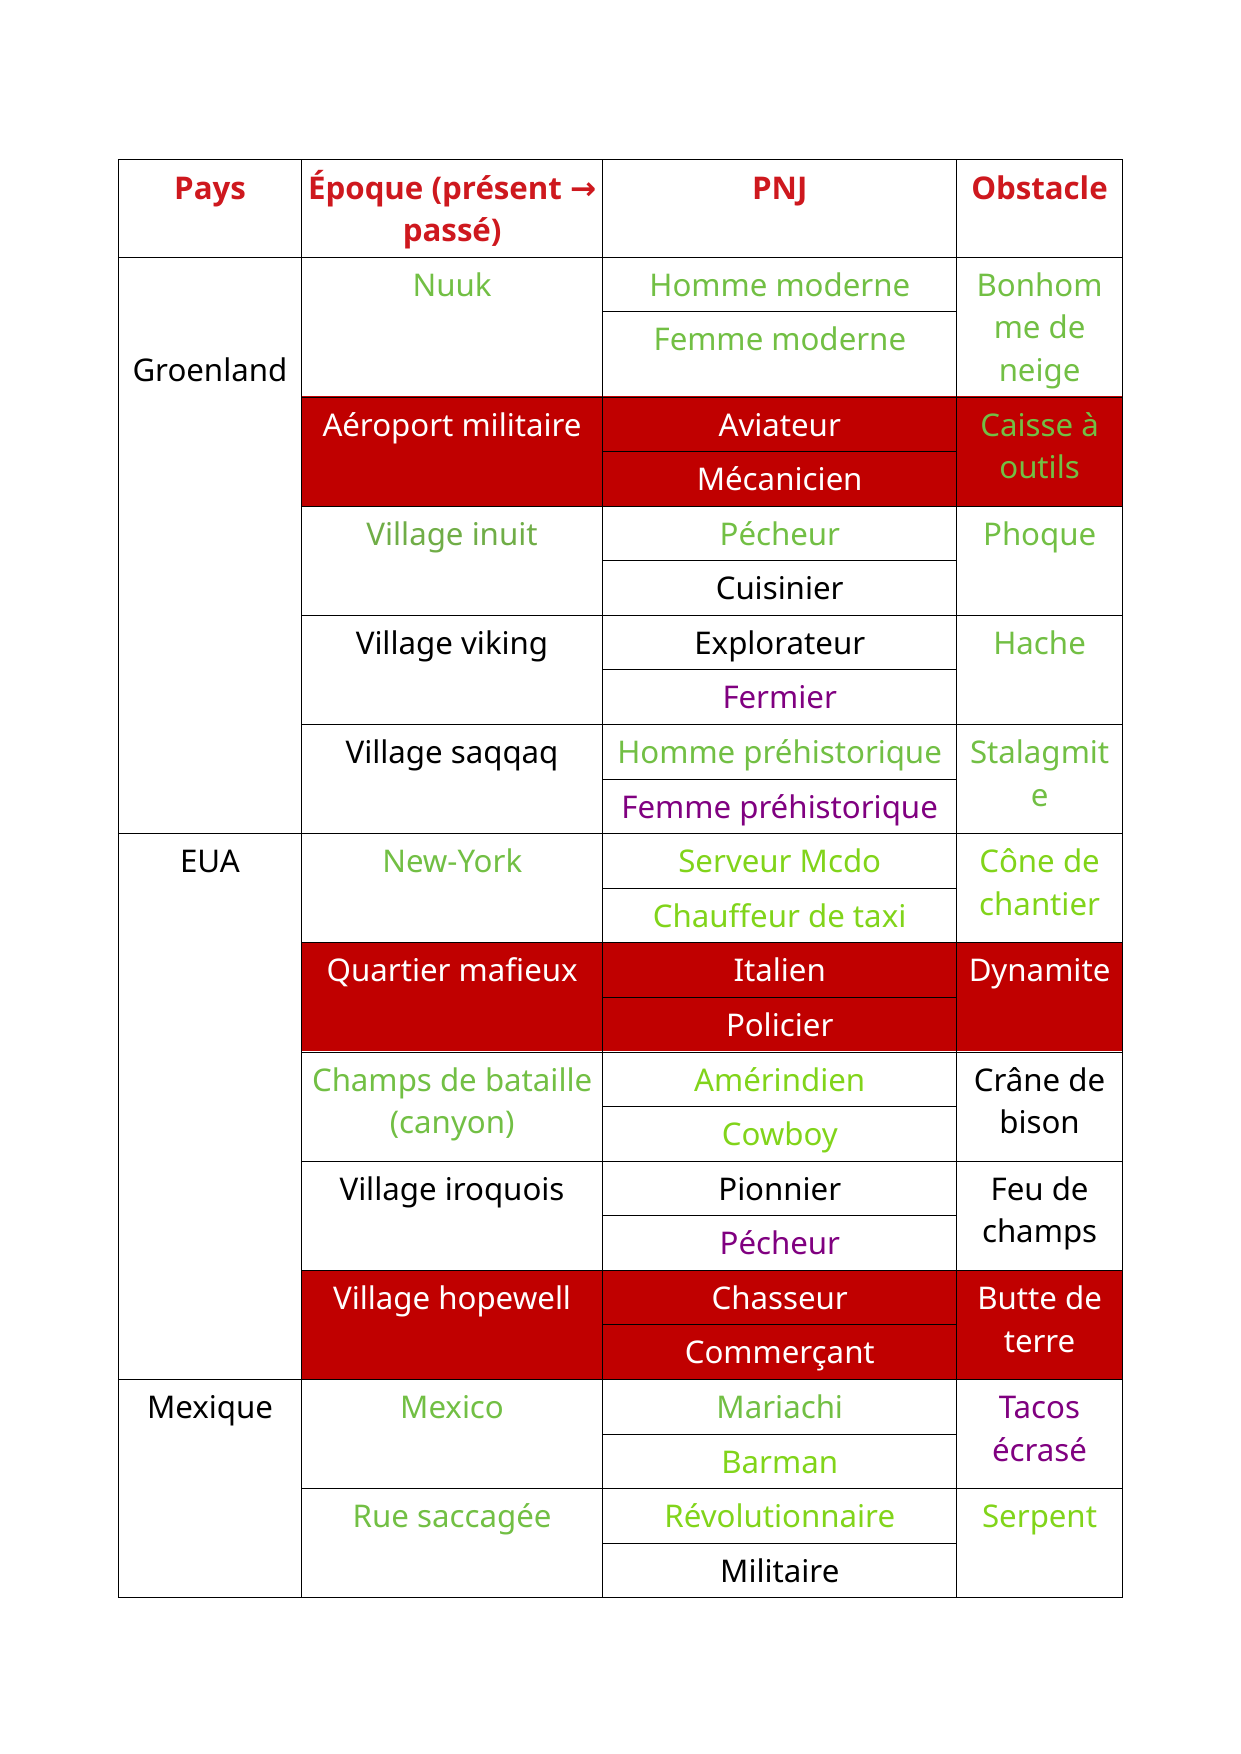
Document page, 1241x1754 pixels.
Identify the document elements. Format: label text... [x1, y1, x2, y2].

table_cell Policier [603, 998, 956, 1051]
table_cell Caisse à outils [957, 398, 1122, 506]
table_cell Hache [957, 616, 1122, 724]
table_cell Mariachi [603, 1380, 956, 1433]
table_cell Barman [603, 1435, 956, 1488]
table_cell Cône de chantier [957, 834, 1122, 942]
table_cell Village saqqaq [302, 725, 602, 833]
table_cell Village iroquois [302, 1162, 602, 1270]
table_header Pays [119, 160, 301, 257]
table_cell Dynamite [957, 943, 1122, 1051]
table_cell Feu de champs [957, 1162, 1122, 1270]
table_cell Tacos écrasé [957, 1380, 1122, 1488]
table_cell Homme préhistorique [603, 725, 956, 778]
table_cell Femme préhistorique [603, 780, 956, 833]
table_cell Mexico [302, 1380, 602, 1488]
table_cell Femme moderne [603, 312, 956, 396]
table_cell Butte de terre [957, 1271, 1122, 1379]
table_cell Révolutionnaire [603, 1489, 956, 1543]
table_cell Homme moderne [603, 258, 956, 311]
table_cell Aéroport militaire [302, 398, 602, 506]
table_cell Quartier mafieux [302, 943, 602, 1051]
table_cell Rue saccagée [302, 1489, 602, 1597]
table_cell Stalagmite [957, 725, 1122, 833]
table_cell Bonhomme de neige [957, 258, 1122, 396]
table_cell Nuuk [302, 258, 602, 396]
table_cell Amérindien [603, 1053, 956, 1106]
table_cell Fermier [603, 670, 956, 724]
table_cell EUA [119, 834, 301, 1379]
table_cell Pionnier [603, 1162, 956, 1215]
table_cell Pécheur [603, 507, 956, 560]
table_cell Serveur Mcdo [603, 834, 956, 888]
table_header Époque (présent → passé) [302, 160, 602, 257]
table_cell Village hopewell [302, 1271, 602, 1379]
table_cell Serpent [957, 1489, 1122, 1597]
table_cell Commerçant [603, 1325, 956, 1379]
table_header Obstacle [957, 160, 1122, 257]
table_cell Cowboy [603, 1107, 956, 1161]
table_cell Mécanicien [603, 452, 956, 506]
table_cell Village inuit [302, 507, 602, 615]
table_cell Chauffeur de taxi [603, 889, 956, 942]
table_cell Groenland [119, 258, 301, 833]
table_cell New-York [302, 834, 602, 942]
table_cell Village viking [302, 616, 602, 724]
table_cell Phoque [957, 507, 1122, 615]
table_cell Champs de bataille (canyon) [302, 1053, 602, 1161]
table_cell Crâne de bison [957, 1053, 1122, 1161]
table_cell Explorateur [603, 616, 956, 669]
table_cell Chasseur [603, 1271, 956, 1324]
table_cell Pécheur [603, 1216, 956, 1270]
table_cell Mexique [119, 1380, 301, 1597]
table_cell Italien [603, 943, 956, 997]
table_cell Militaire [603, 1544, 956, 1597]
table_cell Cuisinier [603, 561, 956, 615]
table_header PNJ [603, 160, 956, 257]
table_cell Aviateur [603, 398, 956, 451]
